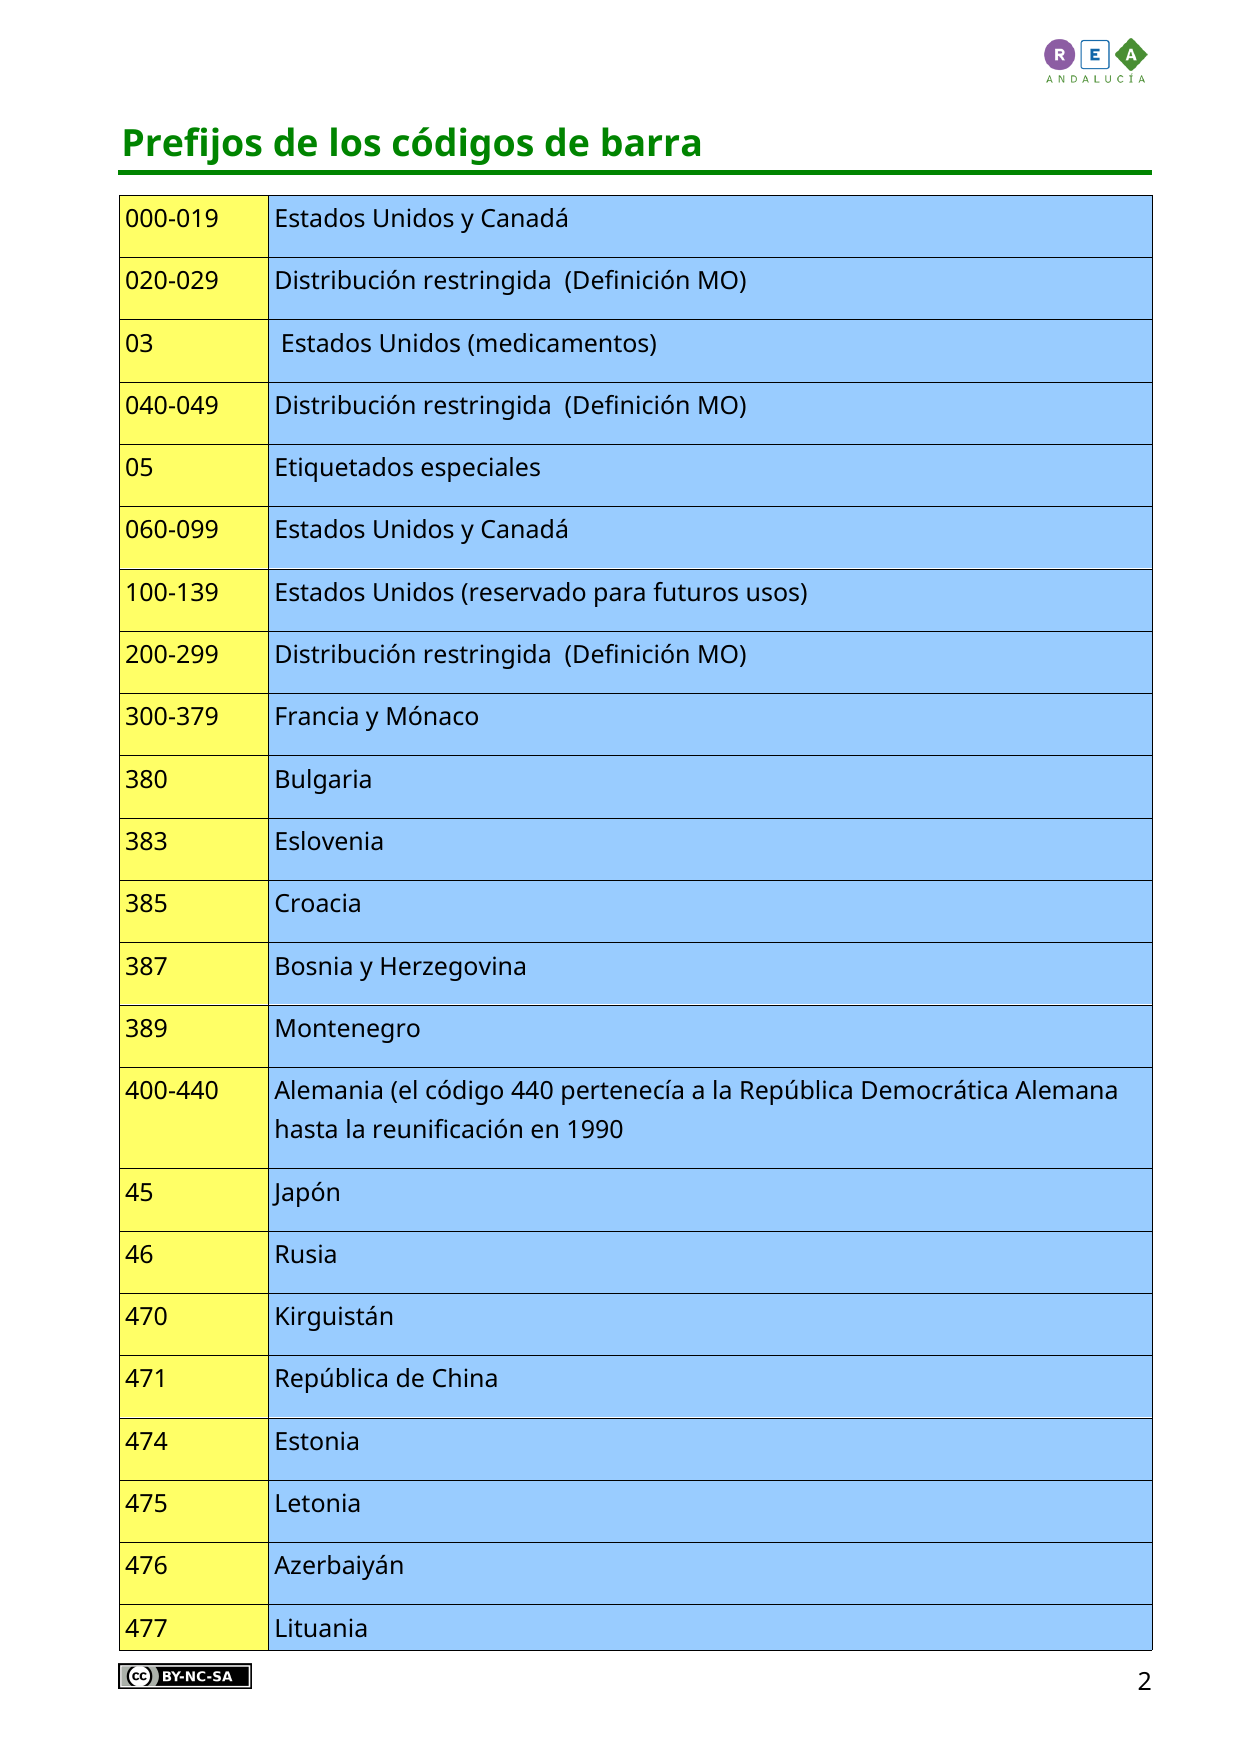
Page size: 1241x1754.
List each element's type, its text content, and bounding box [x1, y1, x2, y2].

table_cell 385 [120, 881, 268, 942]
table_cell 200-299 [120, 632, 268, 693]
table_cell 476 [120, 1543, 268, 1604]
table_cell Distribución restringida (Definición MO) [269, 383, 1152, 444]
table_cell 477 [120, 1605, 268, 1650]
table_cell Croacia [269, 881, 1152, 942]
table_cell Alemania (el código 440 pertenecía a la República Democrática Alemana hasta la reunificación en 1990 [269, 1068, 1152, 1168]
table_cell 46 [120, 1232, 268, 1293]
table_cell Japón [269, 1169, 1152, 1231]
table_cell 383 [120, 819, 268, 880]
table_cell 387 [120, 943, 268, 1004]
table_cell 471 [120, 1356, 268, 1417]
table_cell Montenegro [269, 1006, 1152, 1067]
table_cell Rusia [269, 1232, 1152, 1293]
table_header Estados Unidos y Canadá [269, 196, 1152, 257]
table_cell 474 [120, 1419, 268, 1480]
table_cell República de China [269, 1356, 1152, 1417]
table_cell 389 [120, 1006, 268, 1067]
table_header 000-019 [120, 196, 268, 257]
table_cell 380 [120, 756, 268, 818]
table_cell Bosnia y Herzegovina [269, 943, 1152, 1004]
table_cell 45 [120, 1169, 268, 1231]
table_cell Lituania [269, 1605, 1152, 1650]
picture [1039, 33, 1152, 88]
table_cell 060-099 [120, 507, 268, 568]
table_cell Distribución restringida (Definición MO) [269, 632, 1152, 693]
table_cell 03 [120, 320, 268, 382]
table_cell Eslovenia [269, 819, 1152, 880]
table_cell Etiquetados especiales [269, 445, 1152, 506]
table_cell Francia y Mónaco [269, 694, 1152, 755]
table_cell Estados Unidos (reservado para futuros usos) [269, 570, 1152, 631]
table_cell Kirguistán [269, 1294, 1152, 1355]
table_cell Letonia [269, 1481, 1152, 1542]
table_cell Estonia [269, 1419, 1152, 1480]
table_cell 400-440 [120, 1068, 268, 1168]
table_cell 020-029 [120, 258, 268, 319]
table_cell 470 [120, 1294, 268, 1355]
table_cell 05 [120, 445, 268, 506]
table_cell Azerbaiyán [269, 1543, 1152, 1604]
table_cell Estados Unidos (medicamentos) [269, 320, 1152, 382]
table_cell 040-049 [120, 383, 268, 444]
subtitle Prefijos de los códigos de barra [118, 113, 1152, 170]
picture [118, 1663, 536, 1698]
table_cell Estados Unidos y Canadá [269, 507, 1152, 568]
table_cell 300-379 [120, 694, 268, 755]
table_cell Distribución restringida (Definición MO) [269, 258, 1152, 319]
table_cell 100-139 [120, 570, 268, 631]
table_cell Bulgaria [269, 756, 1152, 818]
table_cell 475 [120, 1481, 268, 1542]
